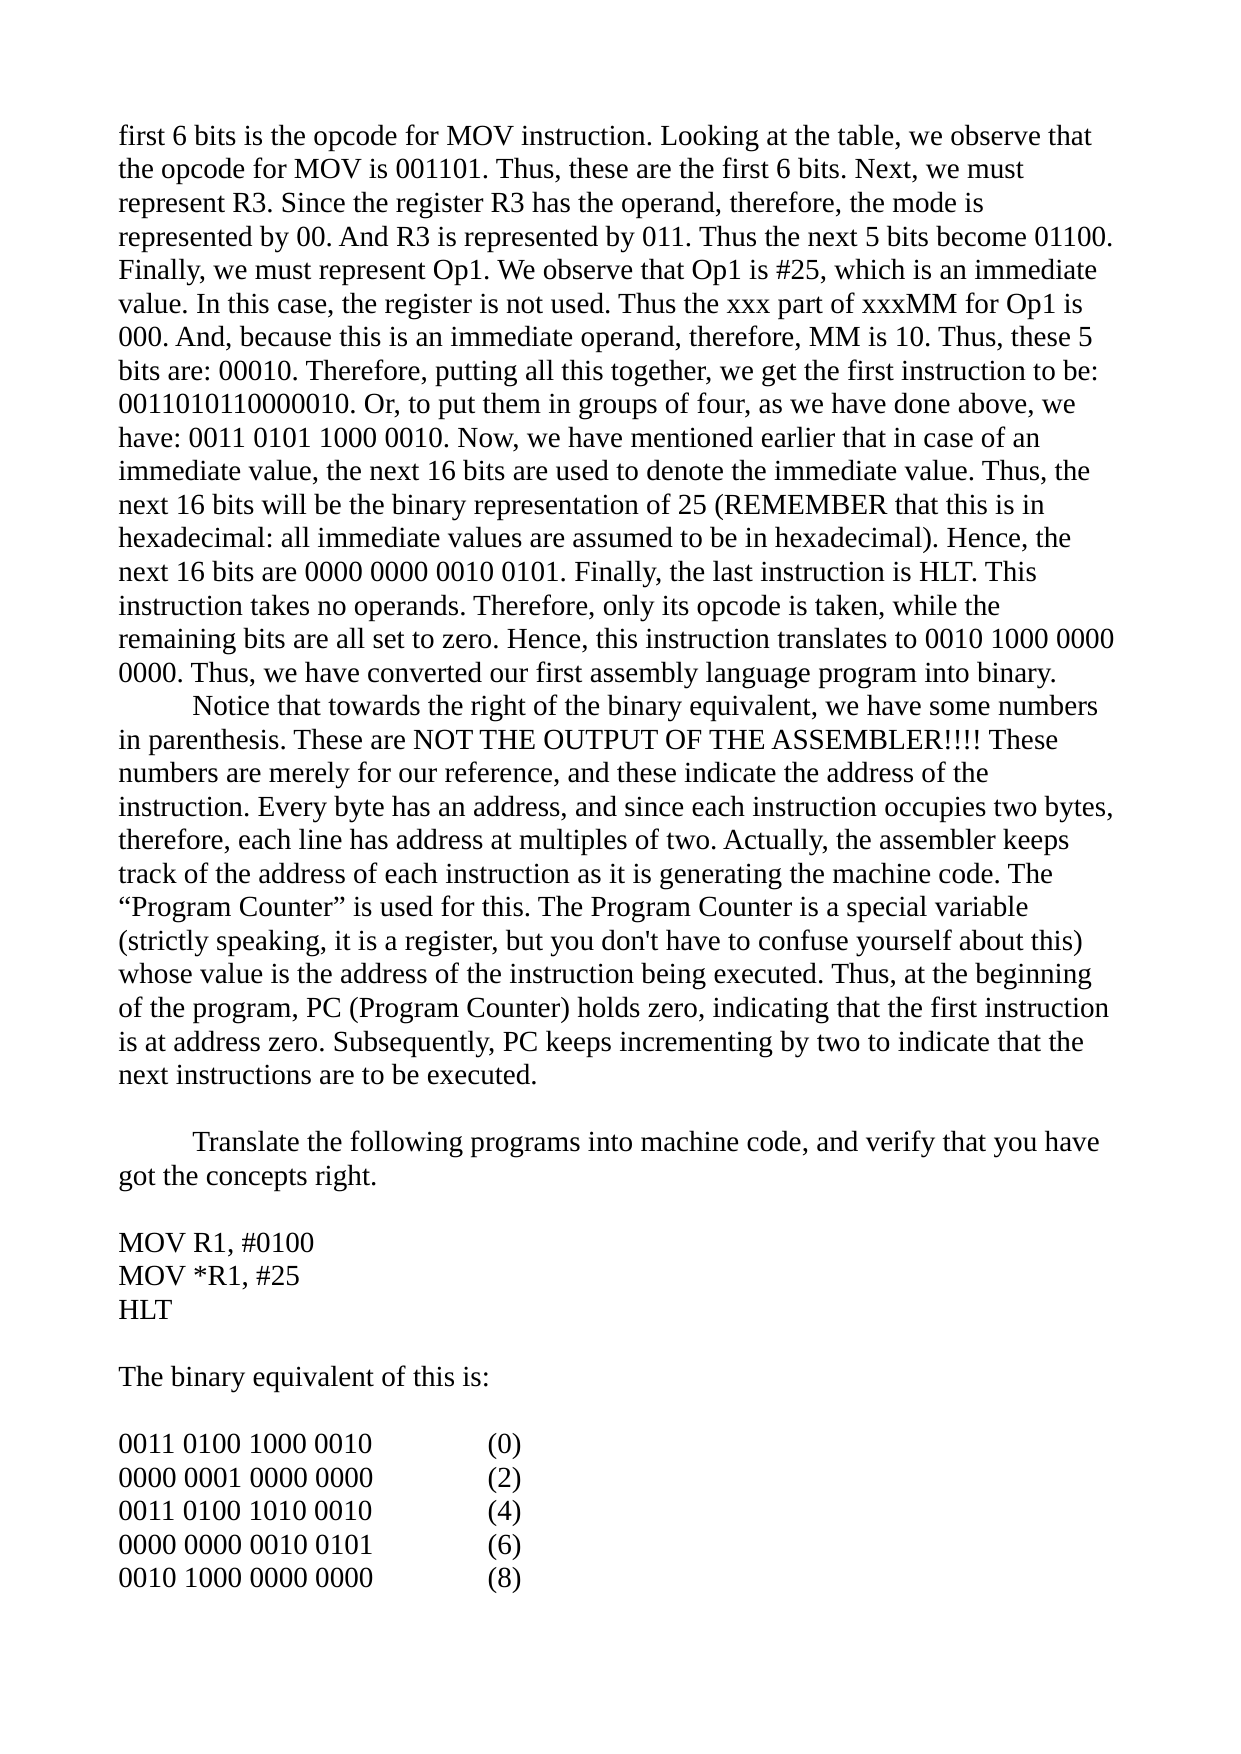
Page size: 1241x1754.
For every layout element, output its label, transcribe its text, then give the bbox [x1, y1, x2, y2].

text 0000 0001 0000 0000 (2) [118, 1460, 1122, 1493]
text HLT [118, 1292, 1122, 1326]
text MOV *R1, #25 [118, 1258, 1122, 1292]
text 0000 0000 0010 0101 (6) [118, 1527, 1122, 1560]
text Translate the following programs into machine code, and verify that you have got the concepts right. [118, 1124, 1122, 1191]
text Notice that towards the right of the binary equivalent, we have some numbers in parenthesis. These are NOT THE OUTPUT OF THE ASSEMBLER!!!! These numbers are merely for our reference, and these indicate the address of the instruction. Every byte has an address, and since each instruction occupies two bytes, therefore, each line has address at multiples of two. Actually, the assembler keeps track of the address of each instruction as it is generating the machine code. The “Program Counter” is used for this. The Program Counter is a special variable (strictly speaking, it is a register, but you don't have to confuse yourself about this) whose value is the address of the instruction being executed. Thus, at the beginning of the program, PC (Program Counter) holds zero, indicating that the first instruction is at address zero. Subsequently, PC keeps incrementing by two to indicate that the next instructions are to be executed. [118, 688, 1122, 1091]
text MOV R1, #0100 [118, 1225, 1122, 1258]
text The binary equivalent of this is: [118, 1359, 1122, 1393]
text first 6 bits is the opcode for MOV instruction. Looking at the table, we observe that the opcode for MOV is 001101. Thus, these are the first 6 bits. Next, we must represent R3. Since the register R3 has the operand, therefore, the mode is represented by 00. And R3 is represented by 011. Thus the next 5 bits become 01100. Finally, we must represent Op1. We observe that Op1 is #25, which is an immediate value. In this case, the register is not used. Thus the xxx part of xxxMM for Op1 is 000. And, because this is an immediate operand, therefore, MM is 10. Thus, these 5 bits are: 00010. Therefore, putting all this together, we get the first instruction to be: 0011010110000010. Or, to put them in groups of four, as we have done above, we have: 0011 0101 1000 0010. Now, we have mentioned earlier that in case of an immediate value, the next 16 bits are used to denote the immediate value. Thus, the next 16 bits will be the binary representation of 25 (REMEMBER that this is in hexadecimal: all immediate values are assumed to be in hexadecimal). Hence, the next 16 bits are 0000 0000 0010 0101. Finally, the last instruction is HLT. This instruction takes no operands. Therefore, only its opcode is taken, while the remaining bits are all set to zero. Hence, this instruction translates to 0010 1000 0000 0000. Thus, we have converted our first assembly language program into binary. [118, 118, 1122, 688]
text 0010 1000 0000 0000 (8) [118, 1560, 1122, 1594]
text 0011 0100 1000 0010 (0) [118, 1426, 1122, 1460]
text 0011 0100 1010 0010 (4) [118, 1493, 1122, 1527]
